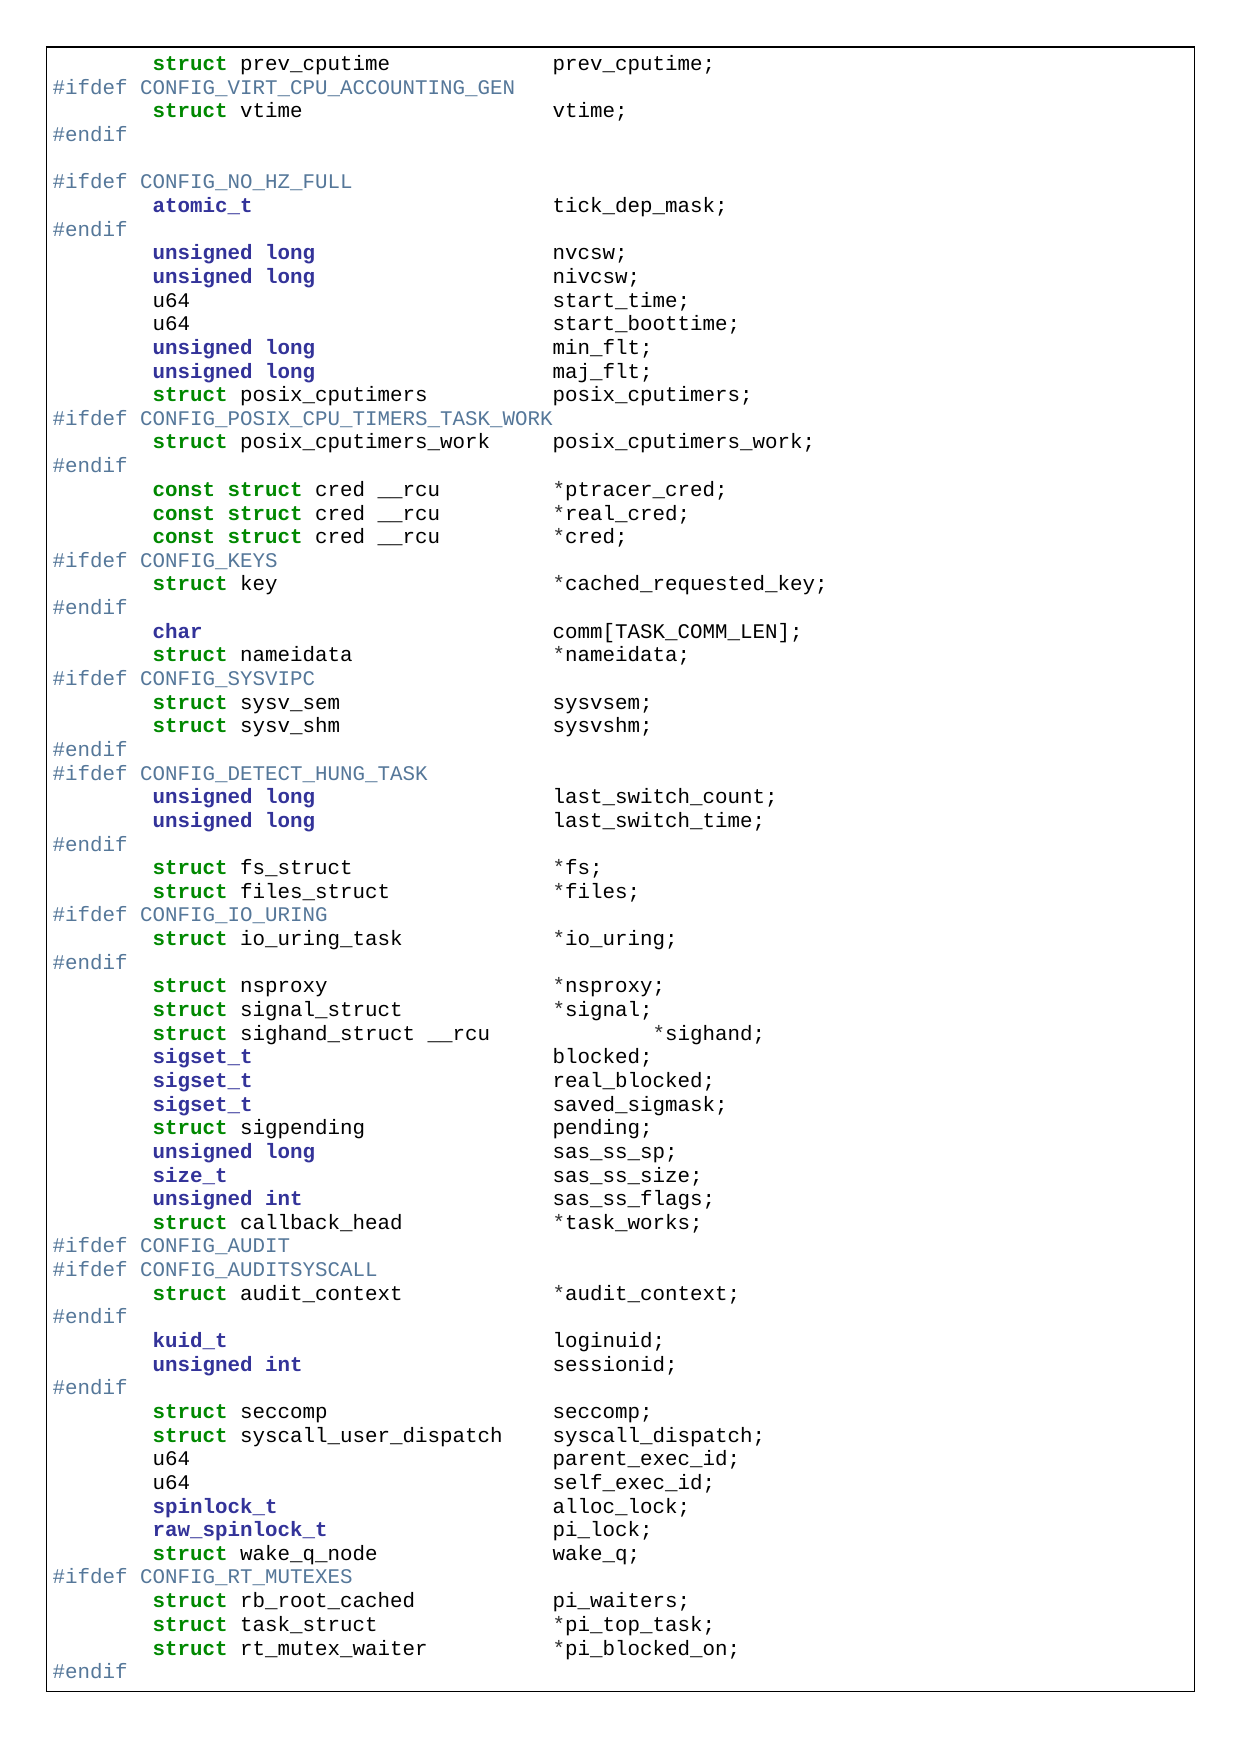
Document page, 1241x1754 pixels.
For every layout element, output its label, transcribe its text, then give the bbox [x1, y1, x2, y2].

table_header struct prev_cputime prev_cputime; #ifdef CONFIG_VIRT_CPU_ACCOUNTING_GEN struct vtime vtime; #endif #ifdef CONFIG_NO_HZ_FULL atomic_t tick_dep_mask; #endif unsigned long nvcsw; unsigned long nivcsw; u64 start_time; u64 start_boottime; unsigned long min_flt; unsigned long maj_flt; struct posix_cputimers posix_cputimers; #ifdef CONFIG_POSIX_CPU_TIMERS_TASK_WORK struct posix_cputimers_work posix_cputimers_work; #endif const struct cred __rcu *ptracer_cred; const struct cred __rcu *real_cred; const struct cred __rcu *cred; #ifdef CONFIG_KEYS struct key *cached_requested_key; #endif char comm[TASK_COMM_LEN]; struct nameidata *nameidata; #ifdef CONFIG_SYSVIPC struct sysv_sem sysvsem; struct sysv_shm sysvshm; #endif #ifdef CONFIG_DETECT_HUNG_TASK unsigned long last_switch_count; unsigned long last_switch_time; #endif struct fs_struct *fs; struct files_struct *files; #ifdef CONFIG_IO_URING struct io_uring_task *io_uring; #endif struct nsproxy *nsproxy; struct signal_struct *signal; struct sighand_struct __rcu *sighand; sigset_t blocked; sigset_t real_blocked; sigset_t saved_sigmask; struct sigpending pending; unsigned long sas_ss_sp; size_t sas_ss_size; unsigned int sas_ss_flags; struct callback_head *task_works; #ifdef CONFIG_AUDIT #ifdef CONFIG_AUDITSYSCALL struct audit_context *audit_context; #endif kuid_t loginuid; unsigned int sessionid; #endif struct seccomp seccomp; struct syscall_user_dispatch syscall_dispatch; u64 parent_exec_id; u64 self_exec_id; spinlock_t alloc_lock; raw_spinlock_t pi_lock; struct wake_q_node wake_q; #ifdef CONFIG_RT_MUTEXES struct rb_root_cached pi_waiters; struct task_struct *pi_top_task; struct rt_mutex_waiter *pi_blocked_on; #endif [47, 48, 1194, 1691]
